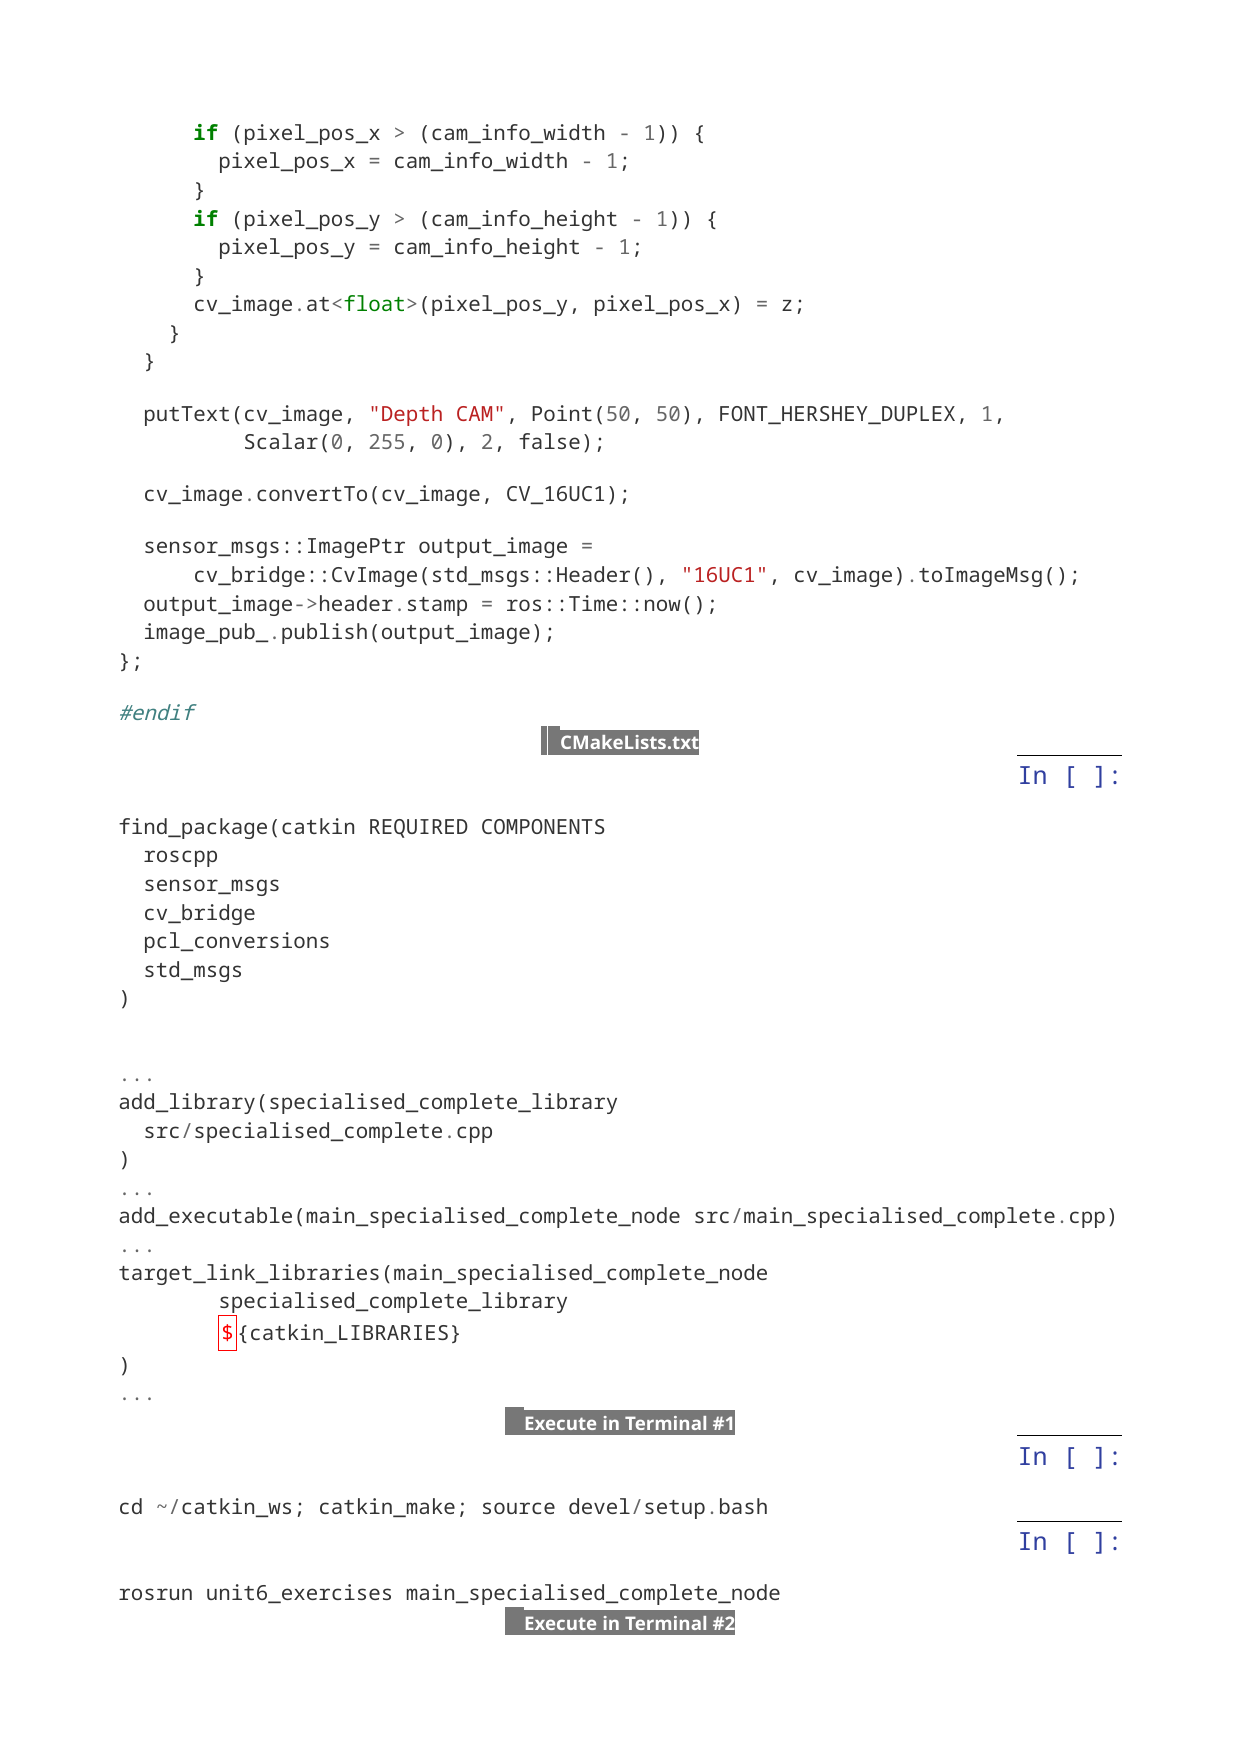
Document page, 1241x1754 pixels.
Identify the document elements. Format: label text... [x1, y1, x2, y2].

text Scalar(0, 255, 0), 2, false); [118, 427, 1122, 456]
text ) [118, 983, 1122, 1012]
text [118, 1315, 218, 1350]
text putText(cv_image, "Depth CAM", Point(50, 50), FONT_HERSHEY_DUPLEX, 1, [118, 399, 1122, 427]
text In [ ]: [118, 1521, 1122, 1558]
text {catkin_LIBRARIES} [237, 1315, 1122, 1350]
text ... [118, 1173, 1122, 1201]
text } [118, 346, 1122, 375]
text } [118, 175, 1122, 204]
text pixel_pos_y = cam_info_height - 1; [118, 232, 1122, 261]
text ) [118, 1350, 1122, 1378]
text sensor_msgs [118, 869, 1122, 898]
text $ [219, 1316, 236, 1350]
text }; [118, 646, 1122, 674]
text ... [118, 1230, 1122, 1258]
text roscpp [118, 841, 1122, 869]
text cv_bridge [118, 898, 1122, 926]
text In [ ]: [118, 1435, 1122, 1472]
text sensor_msgs::ImagePtr output_image = [118, 532, 1122, 560]
text if (pixel_pos_x > (cam_info_width - 1)) { [118, 118, 1122, 147]
text if (pixel_pos_y > (cam_info_height - 1)) { [118, 204, 1122, 232]
text add_executable(main_specialised_complete_node src/main_specialised_complete.cpp) [118, 1201, 1122, 1230]
text std_msgs [118, 955, 1122, 983]
text cd ~/catkin_ws; catkin_make; source devel/setup.bash [118, 1492, 1122, 1521]
text pcl_conversions [118, 926, 1122, 955]
text Execute in Terminal #2 [118, 1607, 1122, 1635]
text pixel_pos_x = cam_info_width - 1; [118, 147, 1122, 175]
text add_library(specialised_complete_library [118, 1087, 1122, 1116]
text cv_image.at<float>(pixel_pos_y, pixel_pos_x) = z; [118, 289, 1122, 318]
text specialised_complete_library [118, 1287, 1122, 1315]
text ... [118, 1059, 1122, 1087]
text target_link_libraries(main_specialised_complete_node [118, 1258, 1122, 1287]
text In [ ]: [118, 755, 1122, 792]
text } [118, 261, 1122, 289]
text find_package(catkin REQUIRED COMPONENTS [118, 812, 1122, 841]
text ... [118, 1378, 1122, 1407]
text Execute in Terminal #1 [118, 1407, 1122, 1435]
text rosrun unit6_exercises main_specialised_complete_node [118, 1578, 1122, 1607]
text } [118, 318, 1122, 346]
text cv_image.convertTo(cv_image, CV_16UC1); [118, 479, 1122, 508]
text CMakeLists.txt [118, 726, 1122, 755]
text cv_bridge::CvImage(std_msgs::Header(), "16UC1", cv_image).toImageMsg(); [118, 560, 1122, 589]
text ) [118, 1144, 1122, 1173]
text output_image->header.stamp = ros::Time::now(); [118, 589, 1122, 617]
text #endif [118, 698, 1122, 726]
text image_pub_.publish(output_image); [118, 617, 1122, 646]
text src/specialised_complete.cpp [118, 1116, 1122, 1144]
